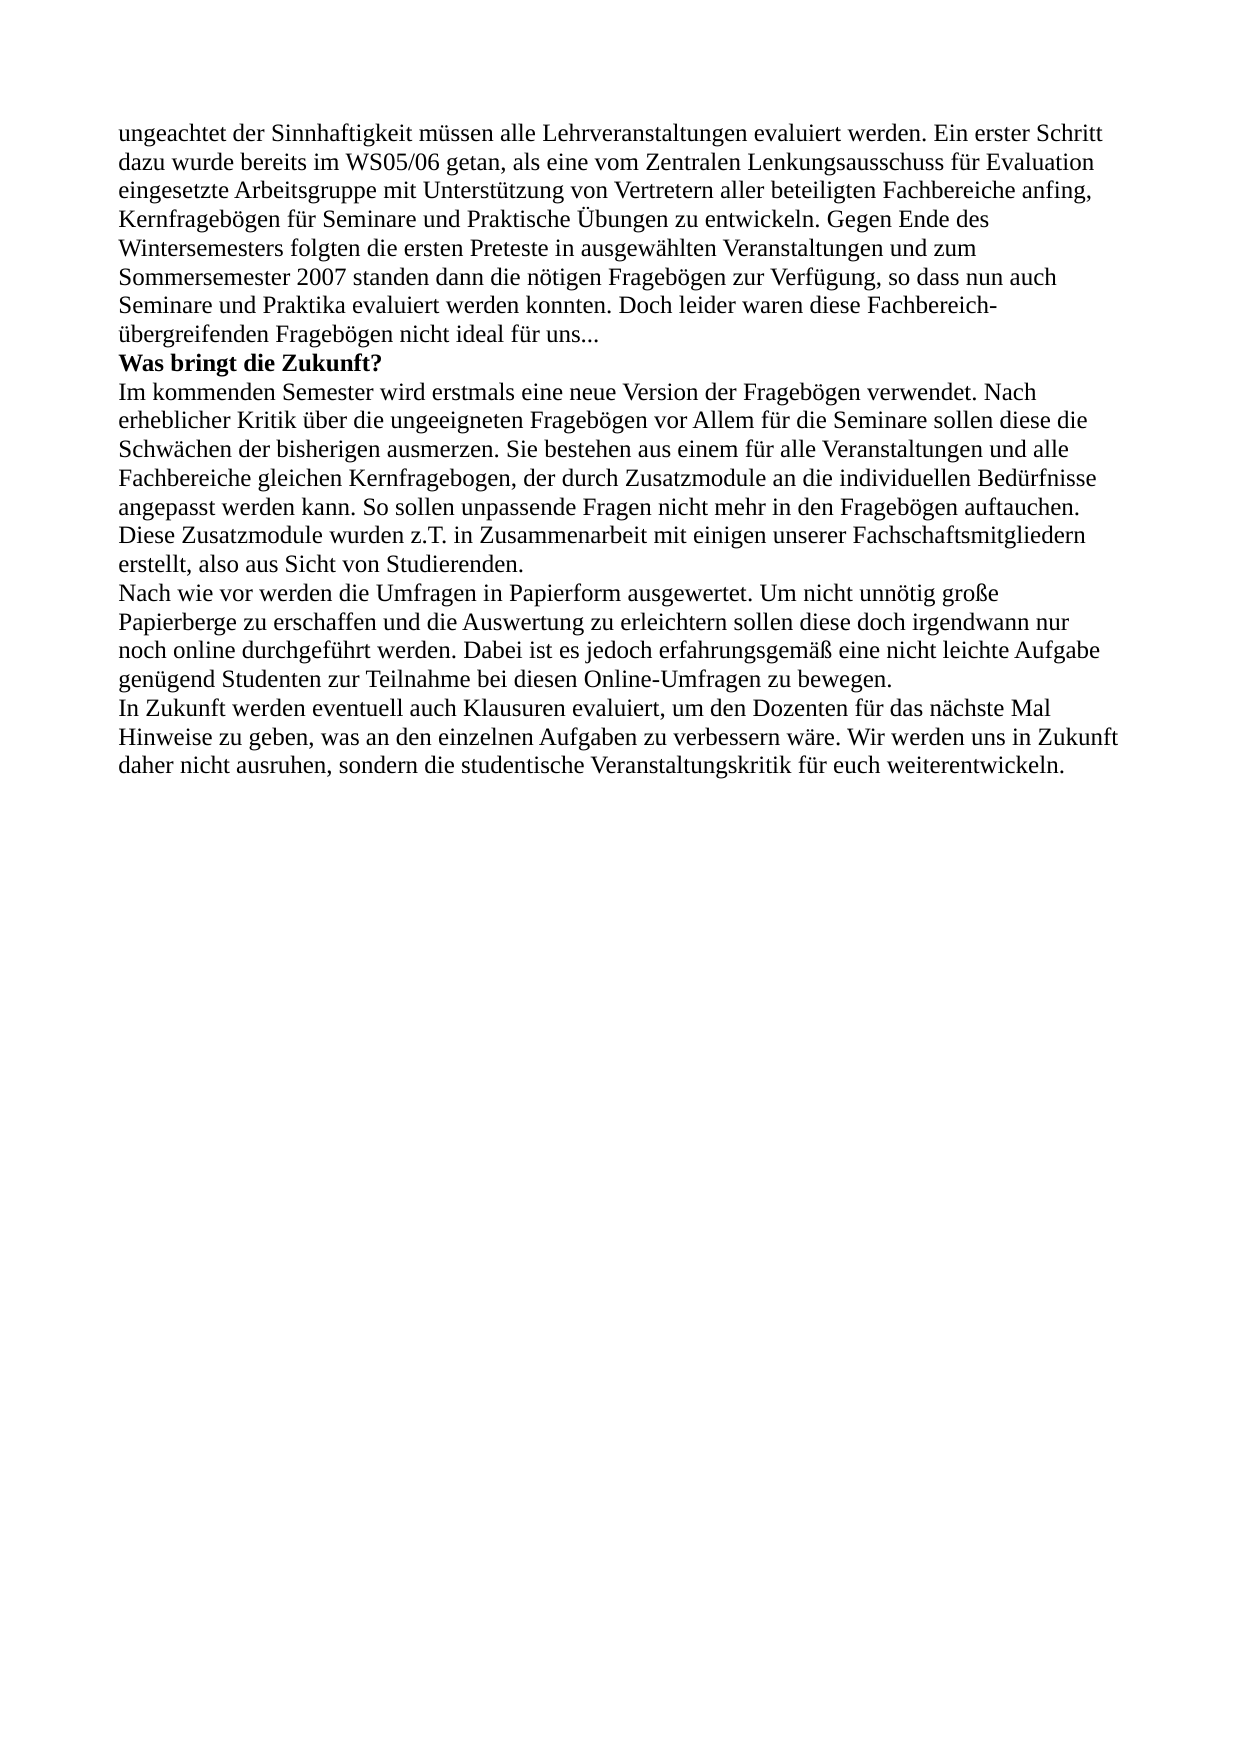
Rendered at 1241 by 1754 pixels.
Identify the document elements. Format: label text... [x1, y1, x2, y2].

text Nach wie vor werden die Umfragen in Papierform ausgewertet. Um nicht unnötig große Papierberge zu erschaffen und die Auswertung zu erleichtern sollen diese doch irgendwann nur noch online durchgeführt werden. Dabei ist es jedoch erfahrungsgemäß eine nicht leichte Aufgabe genügend Studenten zur Teilnahme bei diesen Online-Umfragen zu bewegen. [118, 578, 1122, 693]
text ungeachtet der Sinnhaftigkeit müssen alle Lehrveranstaltungen evaluiert werden. Ein erster Schritt [118, 118, 1122, 147]
text Im kommenden Semester wird erstmals eine neue Version der Fragebögen verwendet. Nach erheblicher Kritik über die ungeeigneten Fragebögen vor Allem für die Seminare sollen diese die Schwächen der bisherigen ausmerzen. Sie bestehen aus einem für alle Veranstaltungen und alle Fachbereiche gleichen Kernfragebogen, der durch Zusatzmodule an die individuellen Bedürfnisse angepasst werden kann. So sollen unpassende Fragen nicht mehr in den Fragebögen auftauchen. Diese Zusatzmodule wurden z.T. in Zusammenarbeit mit einigen unserer Fachschaftsmitgliedern erstellt, also aus Sicht von Studierenden. [118, 377, 1122, 578]
text Was bringt die Zukunft? [118, 348, 1122, 377]
text Wintersemesters folgten die ersten Preteste in ausgewählten Veranstaltungen und zum Sommersemester 2007 standen dann die nötigen Fragebögen zur Verfügung, so dass nun auch Seminare und Praktika evaluiert werden konnten. Doch leider waren diese Fachbereich-übergreifenden Fragebögen nicht ideal für uns... [118, 233, 1122, 348]
text In Zukunft werden eventuell auch Klausuren evaluiert, um den Dozenten für das nächste Mal Hinweise zu geben, was an den einzelnen Aufgaben zu verbessern wäre. Wir werden uns in Zukunft daher nicht ausruhen, sondern die studentische Veranstaltungskritik für euch weiterentwickeln. [118, 693, 1122, 779]
text dazu wurde bereits im WS05/06 getan, als eine vom Zentralen Lenkungsausschuss für Evaluation eingesetzte Arbeitsgruppe mit Unterstützung von Vertretern aller beteiligten Fachbereiche anfing, Kernfragebögen für Seminare und Praktische Übungen zu entwickeln. Gegen Ende des [118, 147, 1122, 233]
